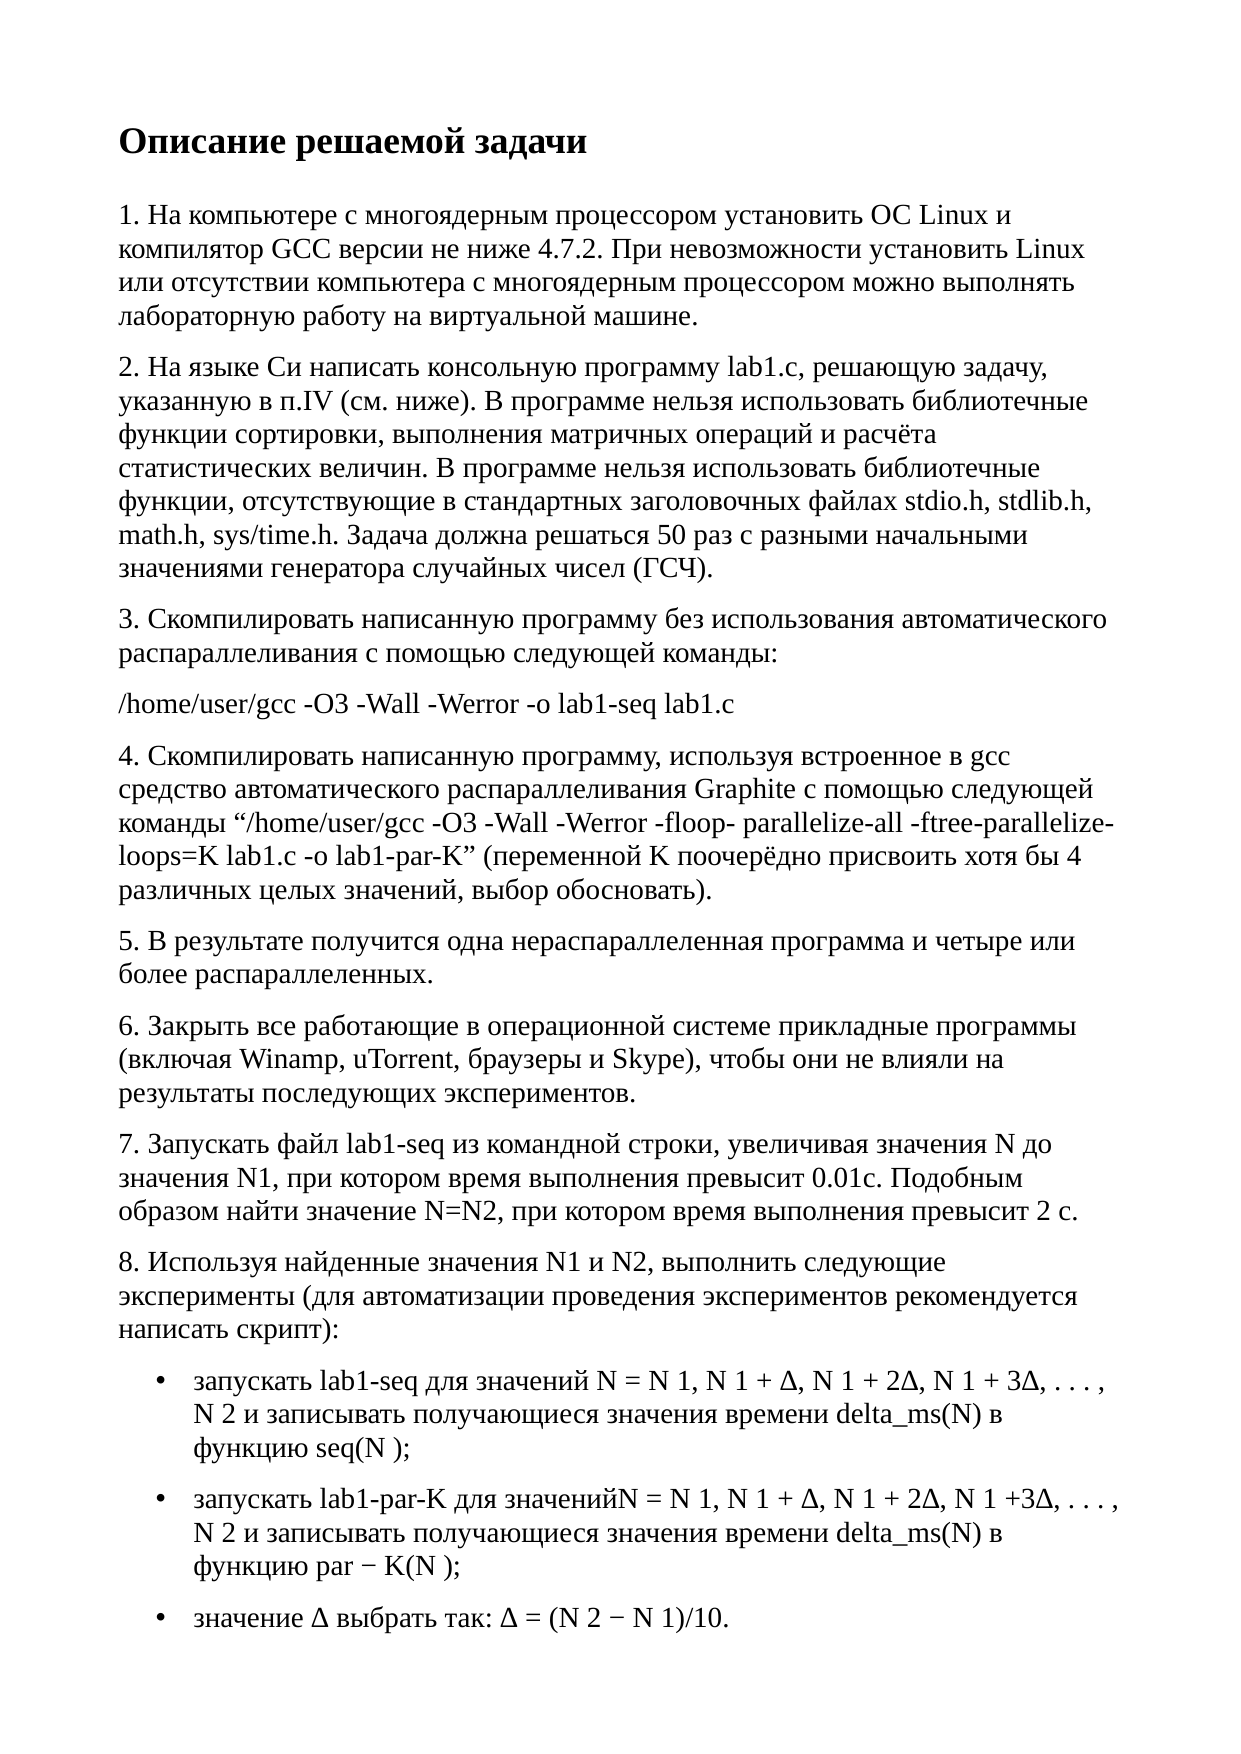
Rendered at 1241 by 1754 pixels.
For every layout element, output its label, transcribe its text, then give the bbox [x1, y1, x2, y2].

text 7. Запускать файл lab1-seq из командной строки, увеличивая значения N до значения N1, при котором время выполнения превысит 0.01с. Подобным образом найти значение N=N2, при котором время выполнения превысит 2 с. [118, 1126, 1122, 1227]
text 8. Используя найденные значения N1 и N2, выполнить следующие эксперименты (для автоматизации проведения экспериментов рекомендуется написать скрипт): [118, 1244, 1122, 1345]
text 4. Скомпилировать написанную программу, используя встроенное в gcc средство автоматического распараллеливания Graphite с помощью следующей команды “/home/user/gcc -O3 -Wall -Werror -floop- parallelize-all -ftree-parallelize-loops=K lab1.c -o lab1-par-K” (переменной K поочерёдно присвоить хотя бы 4 различных целых значений, выбор обосновать). [118, 738, 1122, 905]
text 6. Закрыть все работающие в операционной системе прикладные программы (включая Winamp, uTorrent, браузеры и Skype), чтобы они не влияли на результаты последующих экспериментов. [118, 1008, 1122, 1108]
text 5. В результате получится одна нераспараллеленная программа и четыре или более распараллеленных. [118, 923, 1122, 990]
text 3. Скомпилировать написанную программу без использования автоматического распараллеливания с помощью следующей команды: [118, 602, 1122, 669]
text /home/user/gcc -O3 -Wall -Werror -o lab1-seq lab1.c [118, 686, 1122, 720]
text Описание решаемой задачи [118, 118, 1122, 161]
text 1. На компьютере с многоядерным процессором установить ОС Linux и компилятор GCC версии не ниже 4.7.2. При невозможности установить Linux или отсутствии компьютера с многоядерным процессором можно выполнять лабораторную работу на виртуальной машине. [118, 197, 1122, 331]
text 2. На языке Cи написать консольную программу lab1.c, решающую задачу, указанную в п.IV (см. ниже). В программе нельзя использовать библиотечные функции сортировки, выполнения матричных операций и расчёта статистических величин. В программе нельзя использовать библиотечные функции, отсутствующие в стандартных заголовочных файлах stdio.h, stdlib.h, math.h, sys/time.h. Задача должна решаться 50 раз с разными начальными значениями генератора случайных чисел (ГСЧ). [118, 349, 1122, 584]
list запускать lab1-par-K для значенийN = N 1, N 1 + ∆, N 1 + 2∆, N 1 +3∆, . . . , N 2 и записывать получающиеся значения времени delta_ms(N) в функцию par − K(N ); [156, 1481, 1122, 1582]
list значение ∆ выбрать так: ∆ = (N 2 − N 1)/10. [156, 1600, 1122, 1633]
list запускать lab1-seq для значений N = N 1, N 1 + ∆, N 1 + 2∆, N 1 + 3∆, . . . , N 2 и записывать получающиеся значения времени delta_ms(N) в функцию seq(N ); [156, 1363, 1122, 1463]
